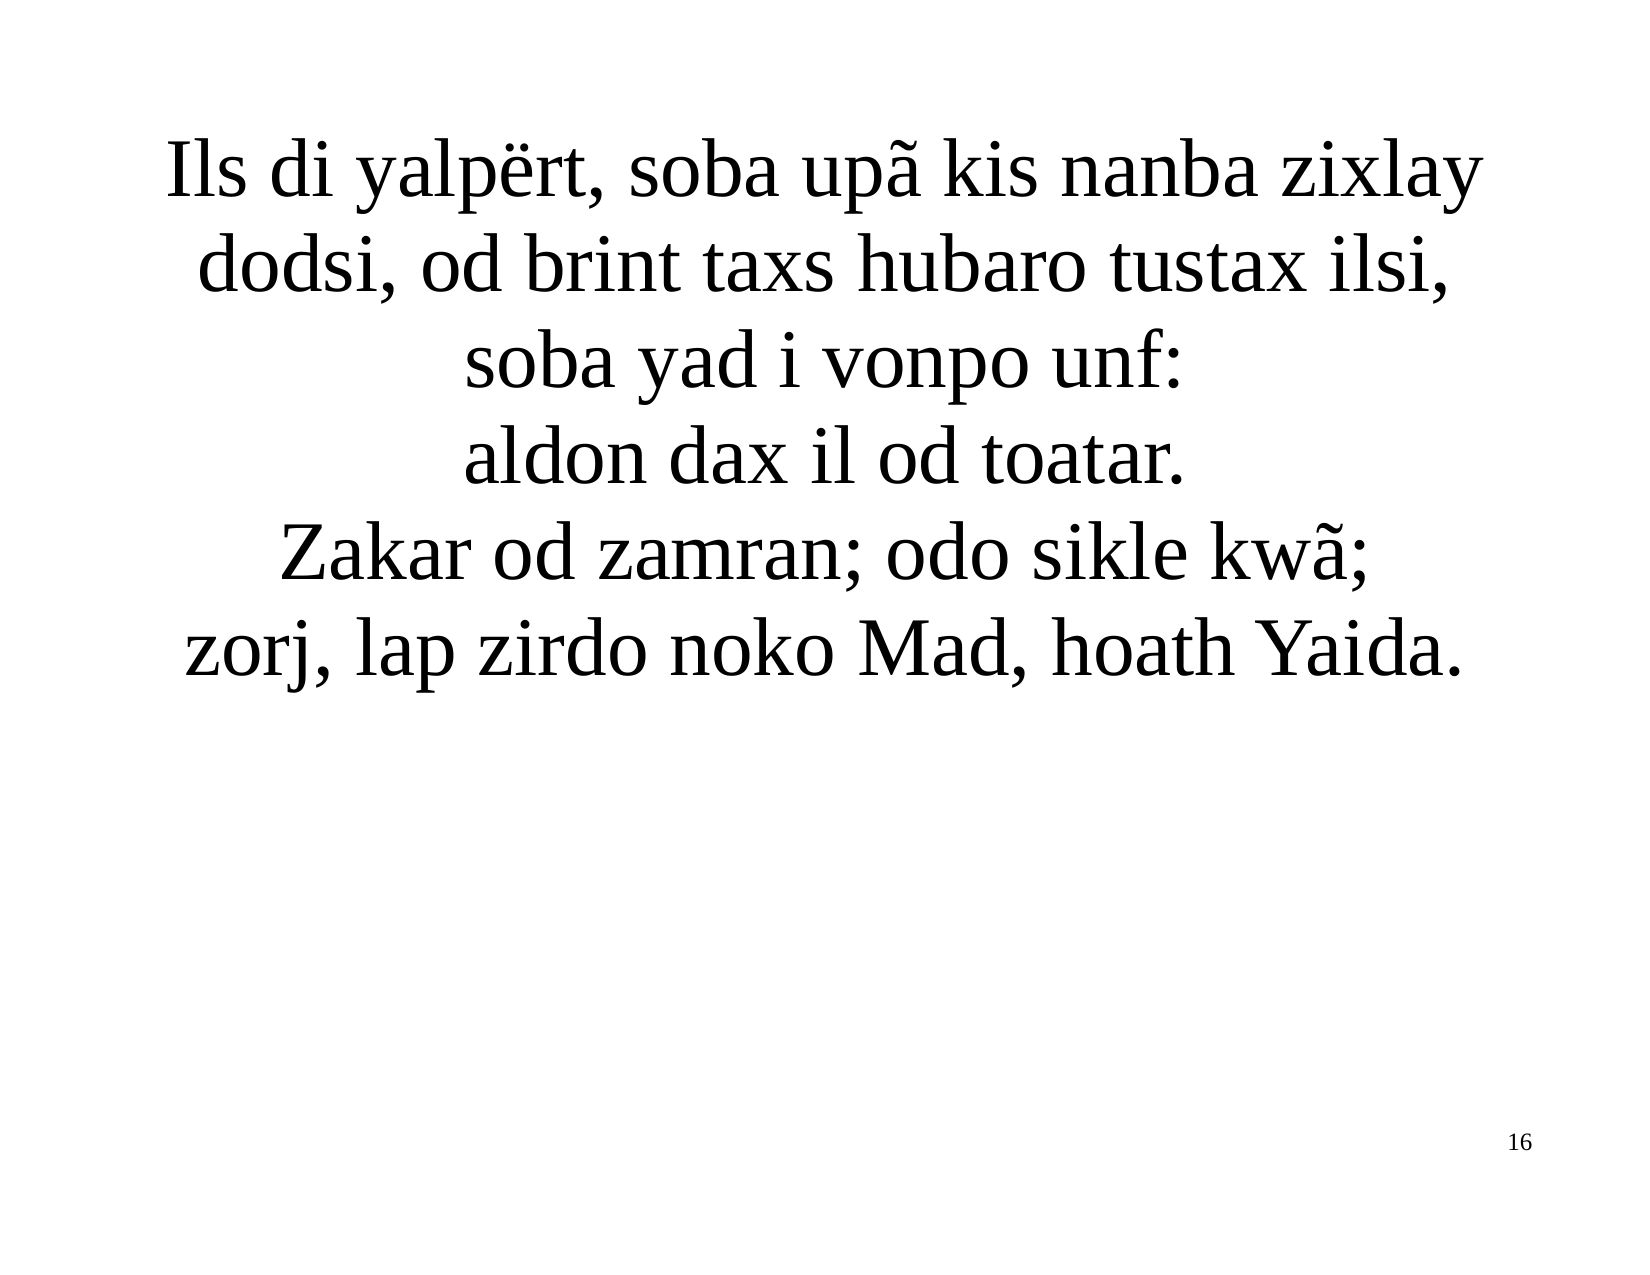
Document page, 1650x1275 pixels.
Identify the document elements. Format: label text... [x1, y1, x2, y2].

text aldon dax il od toatar. [118, 406, 1532, 501]
text zorj, lap zirdo noko Mad, hoath Yaida. [118, 597, 1532, 693]
text Zakar od zamran; odo sikle kwã; [118, 501, 1532, 597]
text Ils di yalpërt, soba upã kis nanba zixlay dodsi, od brint taxs hubaro tustax ilsi, soba yad i vonpo unf: [118, 118, 1532, 406]
